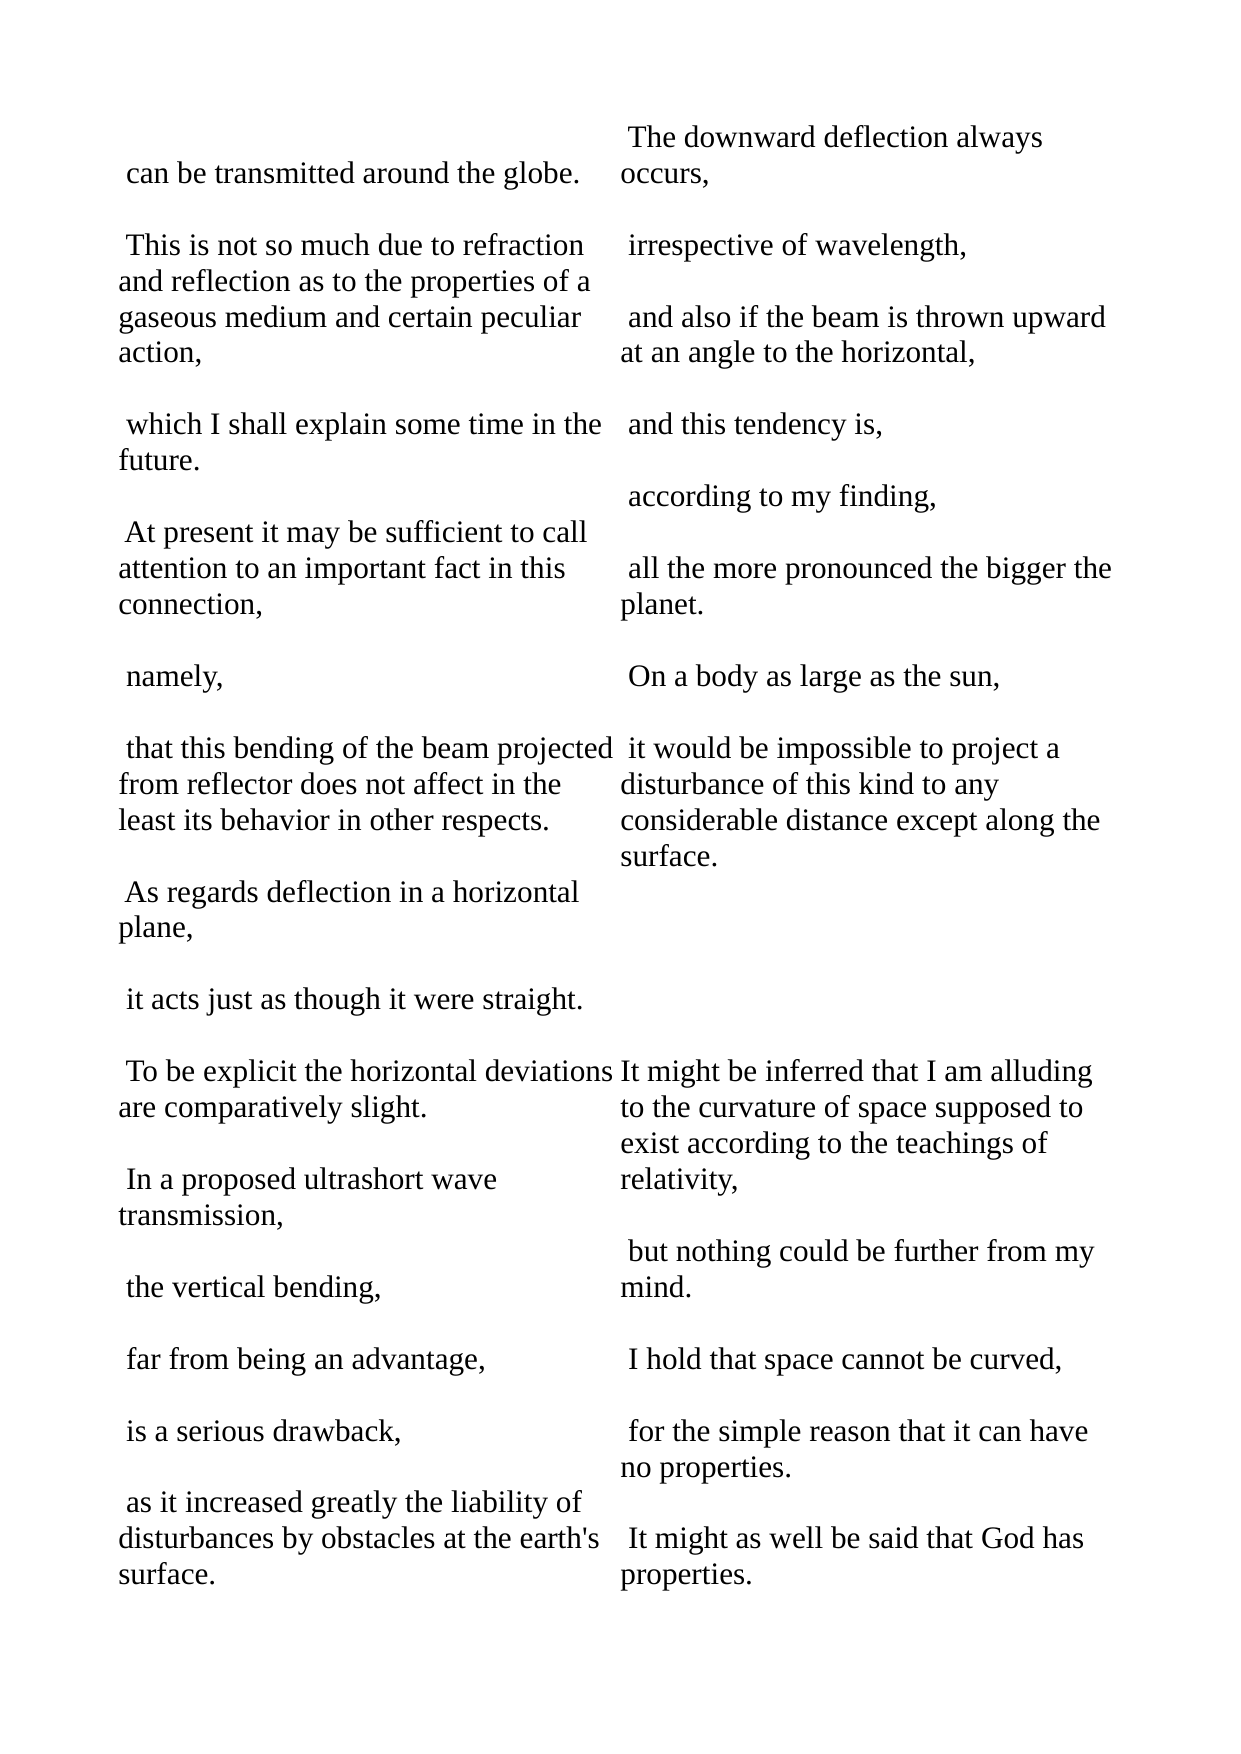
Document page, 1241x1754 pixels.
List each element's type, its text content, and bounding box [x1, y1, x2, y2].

text This is not so much due to refraction and reflection as to the properties of a gaseous medium and certain peculiar action, [118, 226, 620, 370]
text irrespective of wavelength, [620, 226, 1122, 262]
text At present it may be sufficient to call attention to an important fact in this connection, [118, 513, 620, 621]
text To be explicit the horizontal deviations are comparatively slight. [118, 1052, 620, 1124]
text The downward deflection always occurs, [620, 118, 1122, 190]
text As regards deflection in a horizontal plane, [118, 873, 620, 945]
text for the simple reason that it can have no properties. [620, 1412, 1122, 1484]
text is a serious drawback, [118, 1412, 620, 1448]
text all the more pronounced the bigger the planet. [620, 549, 1122, 621]
text and also if the beam is thrown upward at an angle to the horizontal, [620, 298, 1122, 370]
text which I shall explain some time in the future. [118, 406, 620, 477]
text In a proposed ultrashort wave transmission, [118, 1160, 620, 1232]
text as it increased greatly the liability of disturbances by obstacles at the earth's surface. [118, 1484, 620, 1592]
text can be transmitted around the globe. [118, 154, 620, 190]
text It might as well be said that God has properties. [620, 1520, 1122, 1592]
text namely, [118, 657, 620, 693]
text but nothing could be further from my mind. [620, 1232, 1122, 1304]
text and this tendency is, [620, 406, 1122, 442]
text I hold that space cannot be curved, [620, 1340, 1122, 1376]
text far from being an advantage, [118, 1340, 620, 1376]
text it would be impossible to project a disturbance of this kind to any considerable distance except along the surface. [620, 729, 1122, 873]
text It might be inferred that I am alluding to the curvature of space supposed to exist according to the teachings of relativity, [620, 1052, 1122, 1196]
text it acts just as though it were straight. [118, 981, 620, 1017]
text according to my finding, [620, 477, 1122, 513]
text the vertical bending, [118, 1268, 620, 1304]
text On a body as large as the sun, [620, 657, 1122, 693]
text that this bending of the beam projected from reflector does not affect in the least its behavior in other respects. [118, 729, 620, 837]
